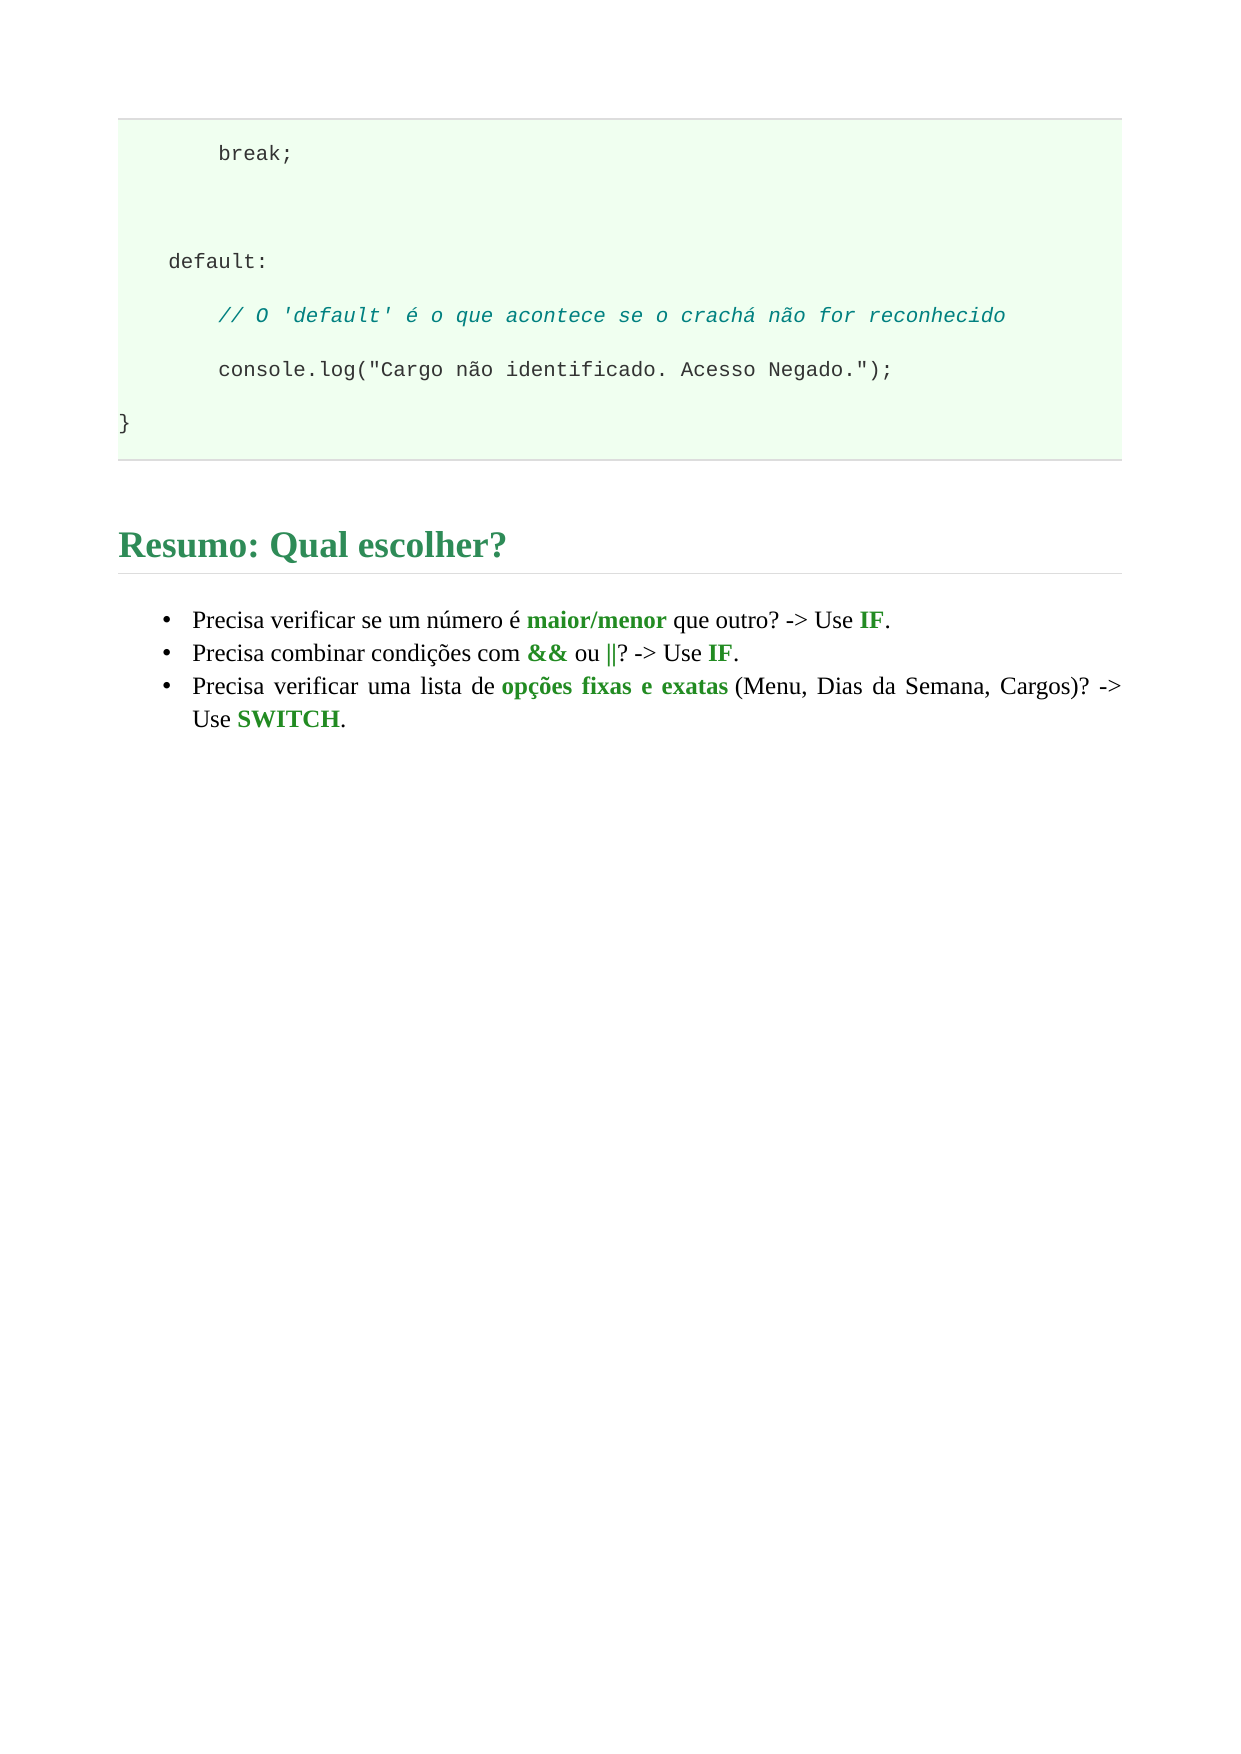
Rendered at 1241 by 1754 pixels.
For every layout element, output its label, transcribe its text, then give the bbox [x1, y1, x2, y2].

text break; [118, 120, 1122, 167]
subtitle Resumo: Qual escolher? [118, 522, 1122, 573]
text // O 'default' é o que acontece se o crachá não for reconhecido [118, 280, 1122, 328]
list Precisa verificar se um número é maior/menor que outro? -> Use IF. [162, 605, 1122, 633]
text default: [118, 226, 1122, 274]
list Precisa verificar uma lista de opções fixas e exatas (Menu, Dias da Semana, Cargos)? -> Use SWITCH. [162, 671, 1122, 733]
list Precisa combinar condições com && ou ||? -> Use IF. [162, 638, 1122, 667]
text } [118, 387, 1122, 459]
text console.log("Cargo não identificado. Acesso Negado."); [118, 333, 1122, 382]
